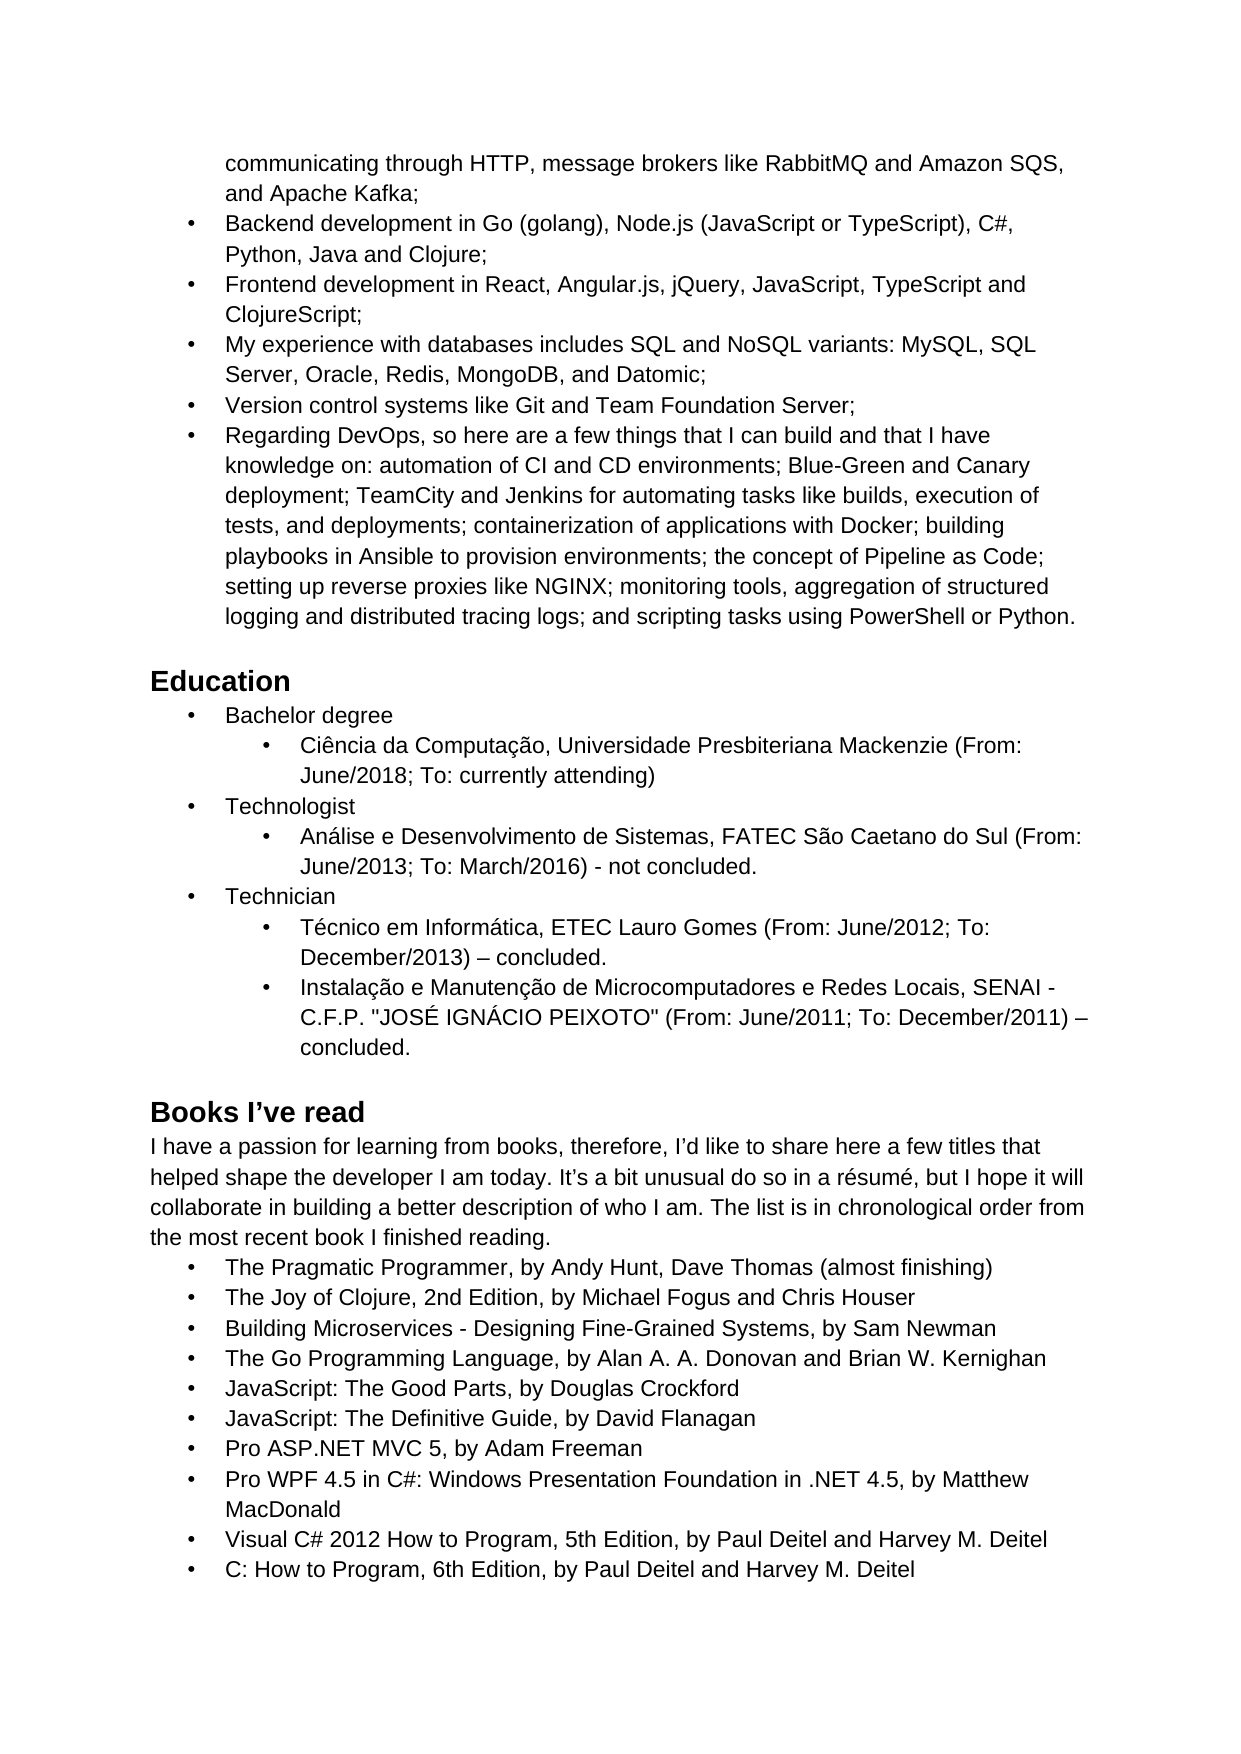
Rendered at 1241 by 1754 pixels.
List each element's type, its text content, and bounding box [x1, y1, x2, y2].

list JavaScript: The Good Parts, by Douglas Crockford [187, 1375, 1090, 1401]
list Technologist [187, 793, 1090, 819]
list Pro WPF 4.5 in C#: Windows Presentation Foundation in .NET 4.5, by Matthew MacDonald [187, 1466, 1090, 1522]
list JavaScript: The Definitive Guide, by David Flanagan [187, 1405, 1090, 1432]
list Backend development in Go (golang), Node.js (JavaScript or TypeScript), C#, Python, Java and Clojure; [187, 210, 1090, 267]
list Technician [187, 883, 1090, 910]
list Pro ASP.NET MVC 5, by Adam Freeman [187, 1435, 1090, 1462]
text I have a passion for learning from books, therefore, I’d like to share here a few titles that helped shape the developer I am today. It’s a bit unusual do so in a résumé, but I hope it will collaborate in building a better description of who I am. The list is in chronological order from the most recent book I finished reading. [150, 1133, 1090, 1250]
list Ciência da Computação, Universidade Presbiteriana Mackenzie (From: June/2018; To: currently attending) [262, 732, 1090, 789]
text Books I’ve read [150, 1095, 1090, 1128]
list Building Microservices - Designing Fine-Grained Systems, by Sam Newman [187, 1314, 1090, 1341]
list The Pragmatic Programmer, by Andy Hunt, Dave Thomas (almost finishing) [187, 1254, 1090, 1281]
list Visual C# 2012 How to Program, 5th Edition, by Paul Deitel and Harvey M. Deitel [187, 1526, 1090, 1552]
list My experience with databases includes SQL and NoSQL variants: MySQL, SQL Server, Oracle, Redis, MongoDB, and Datomic; [187, 331, 1090, 388]
list Análise e Desenvolvimento de Sistemas, FATEC São Caetano do Sul (From: June/2013; To: March/2016) - not concluded. [262, 823, 1090, 879]
list communicating through HTTP, message brokers like RabbitMQ and Amazon SQS, and Apache Kafka; [187, 150, 1090, 207]
list Instalação e Manutenção de Microcomputadores e Redes Locais, SENAI - C.F.P. "JOSÉ IGNÁCIO PEIXOTO" (From: June/2011; To: December/2011) – concluded. [262, 974, 1090, 1061]
list Version control systems like Git and Team Foundation Server; [187, 392, 1090, 418]
list Bachelor degree [187, 702, 1090, 728]
list Frontend development in React, Angular.js, jQuery, JavaScript, TypeScript and ClojureScript; [187, 271, 1090, 327]
list Técnico em Informática, ETEC Lauro Gomes (From: June/2012; To: December/2013) – concluded. [262, 913, 1090, 970]
list Regarding DevOps, so here are a few things that I can build and that I have knowledge on: automation of CI and CD environments; Blue-Green and Canary deployment; TeamCity and Jenkins for automating tasks like builds, execution of tests, and deployments; containerization of applications with Docker; building playbooks in Ansible to provision environments; the concept of Pipeline as Code; setting up reverse proxies like NGINX; monitoring tools, aggregation of structured logging and distributed tracing logs; and scripting tasks using PowerShell or Python. [187, 422, 1090, 629]
list The Go Programming Language, by Alan A. A. Donovan and Brian W. Kernighan [187, 1345, 1090, 1371]
list The Joy of Clojure, 2nd Edition, by Michael Fogus and Chris Houser [187, 1284, 1090, 1311]
text Education [150, 663, 1090, 697]
list C: How to Program, 6th Edition, by Paul Deitel and Harvey M. Deitel [187, 1556, 1090, 1583]
